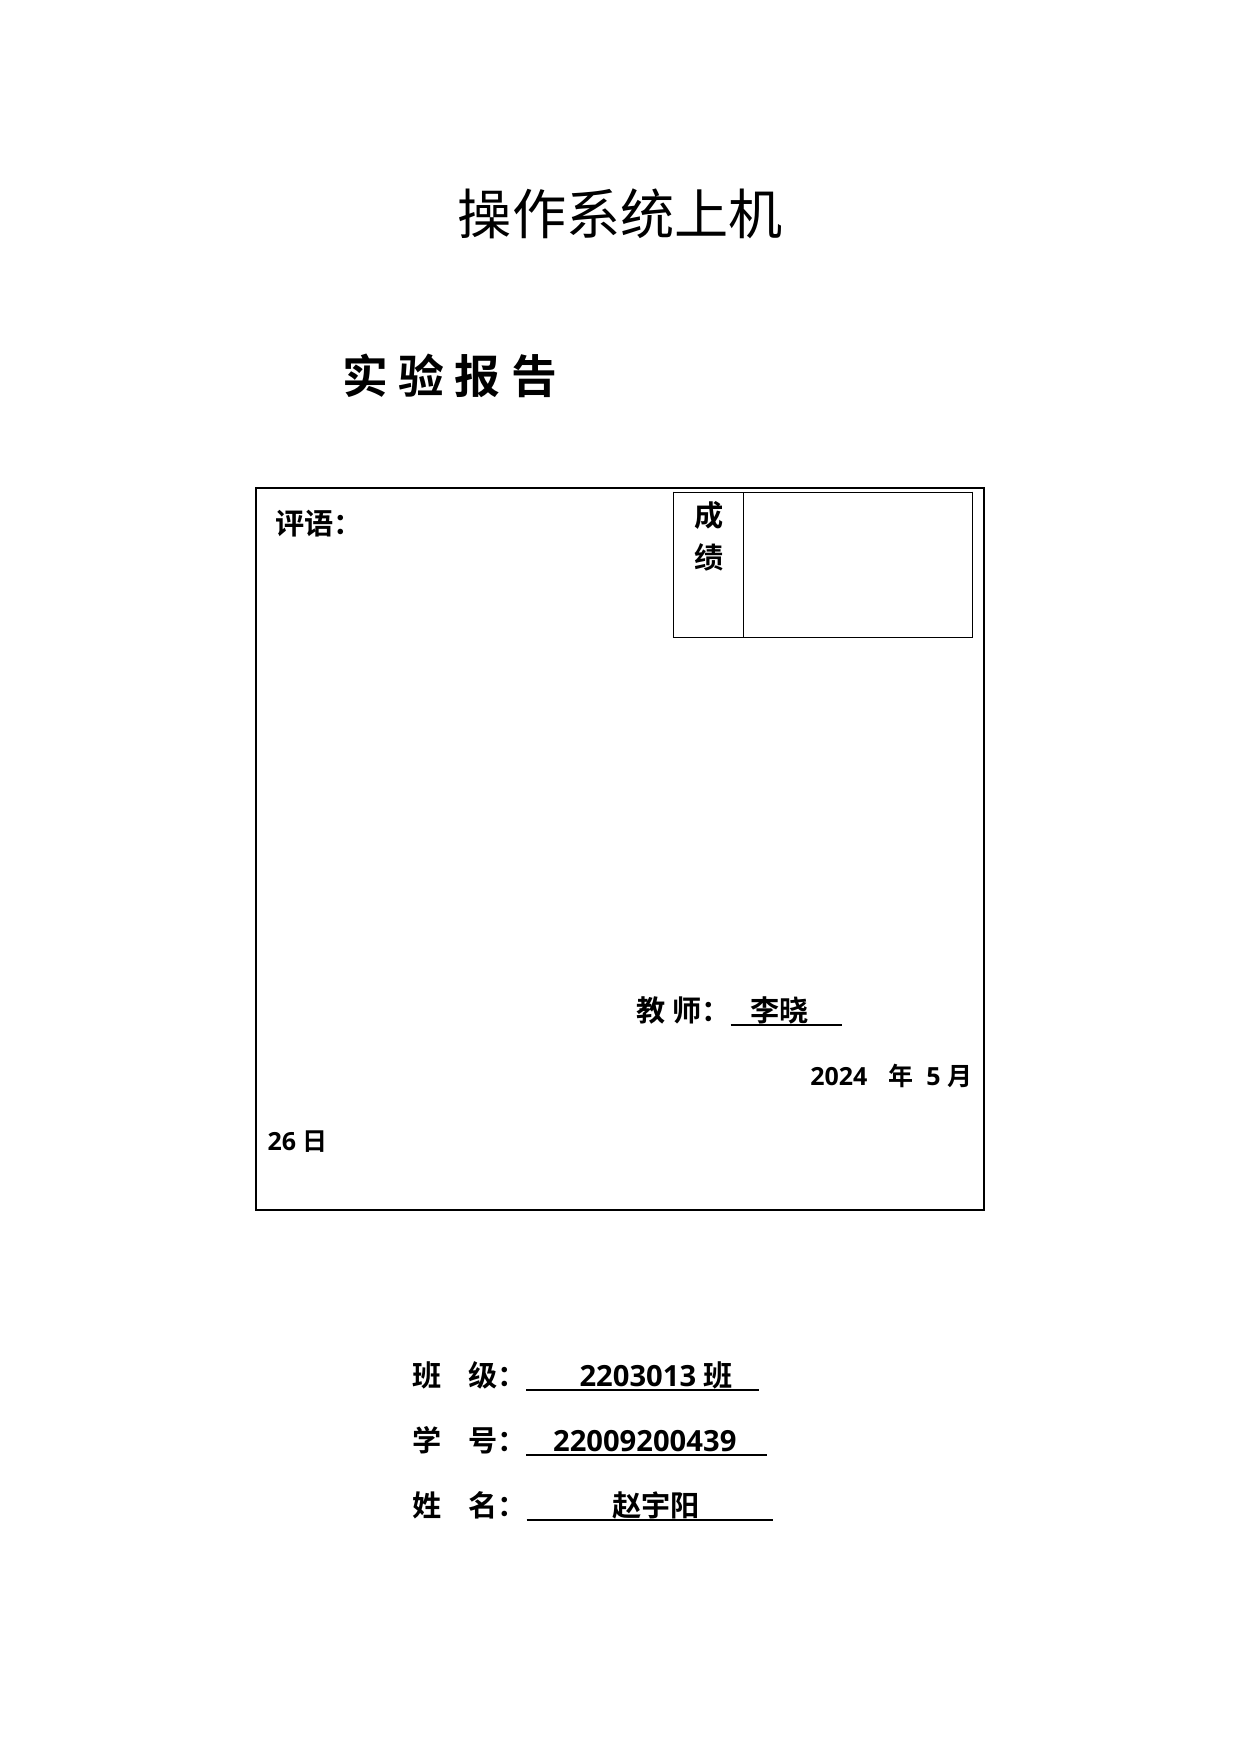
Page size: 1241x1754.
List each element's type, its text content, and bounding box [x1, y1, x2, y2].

text 操作系统上机 [187, 162, 1053, 259]
table_header 成 绩 [674, 493, 743, 637]
table_header [744, 493, 972, 637]
text 班 级： 2203013 班 [412, 1341, 1053, 1406]
text 实 验 报 告 [187, 324, 1053, 422]
text 学 号： 22009200439 [412, 1406, 1053, 1471]
text 姓 名： 赵宇阳 [412, 1471, 1053, 1536]
table_header 评语： 教 师： 李晓 2024 年 5 月 26 日 [257, 489, 983, 1209]
